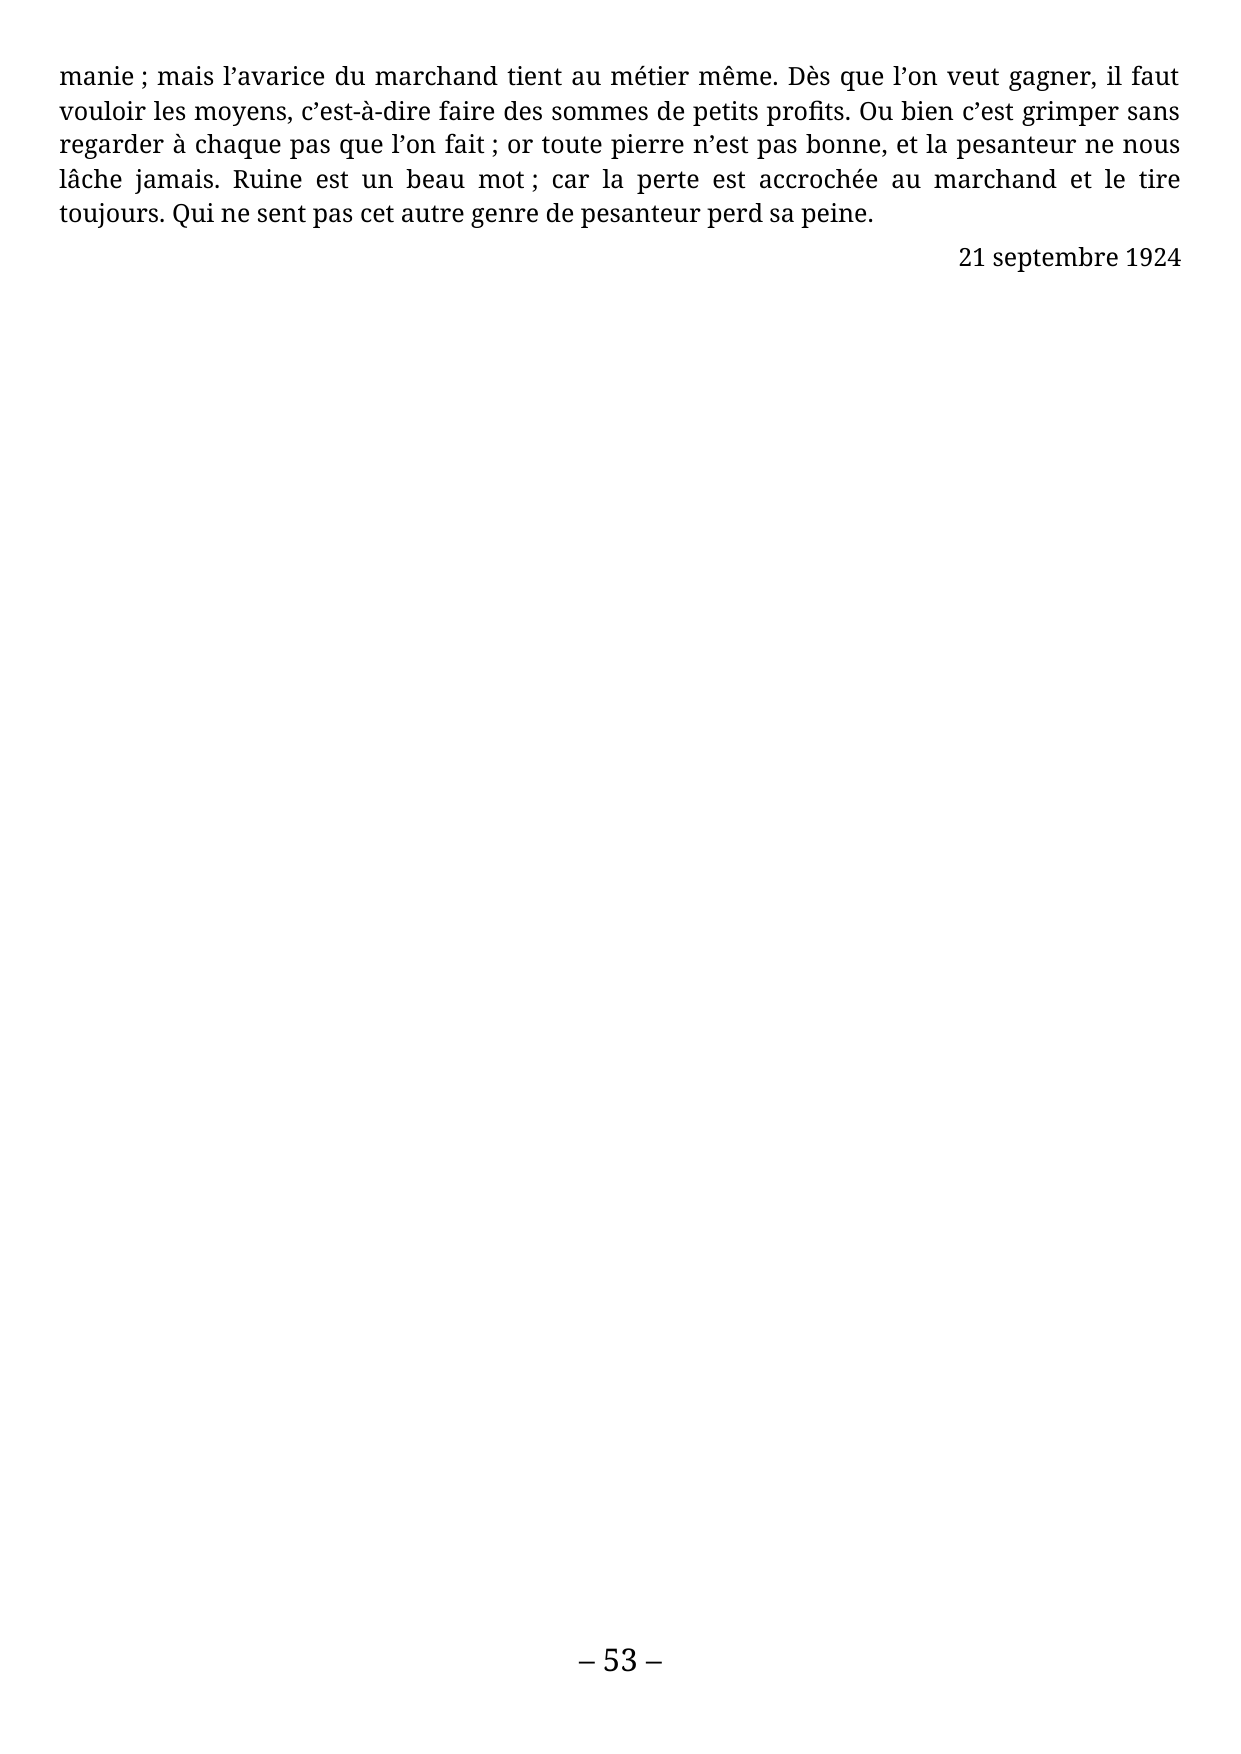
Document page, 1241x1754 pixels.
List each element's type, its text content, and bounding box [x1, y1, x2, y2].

text manie ; mais l’avarice du marchand tient au métier même. Dès que l’on veut gagner, il faut vouloir les moyens, c’est-à-dire faire des sommes de petits profits. Ou bien c’est grimper sans regarder à chaque pas que l’on fait ; or toute pierre n’est pas bonne, et la pesanteur ne nous lâche jamais. Ruine est un beau mot ; car la perte est accrochée au marchand et le tire toujours. Qui ne sent pas cet autre genre de pesanteur perd sa peine. [59, 59, 1181, 229]
text 21 septembre 1924 [59, 240, 1181, 274]
